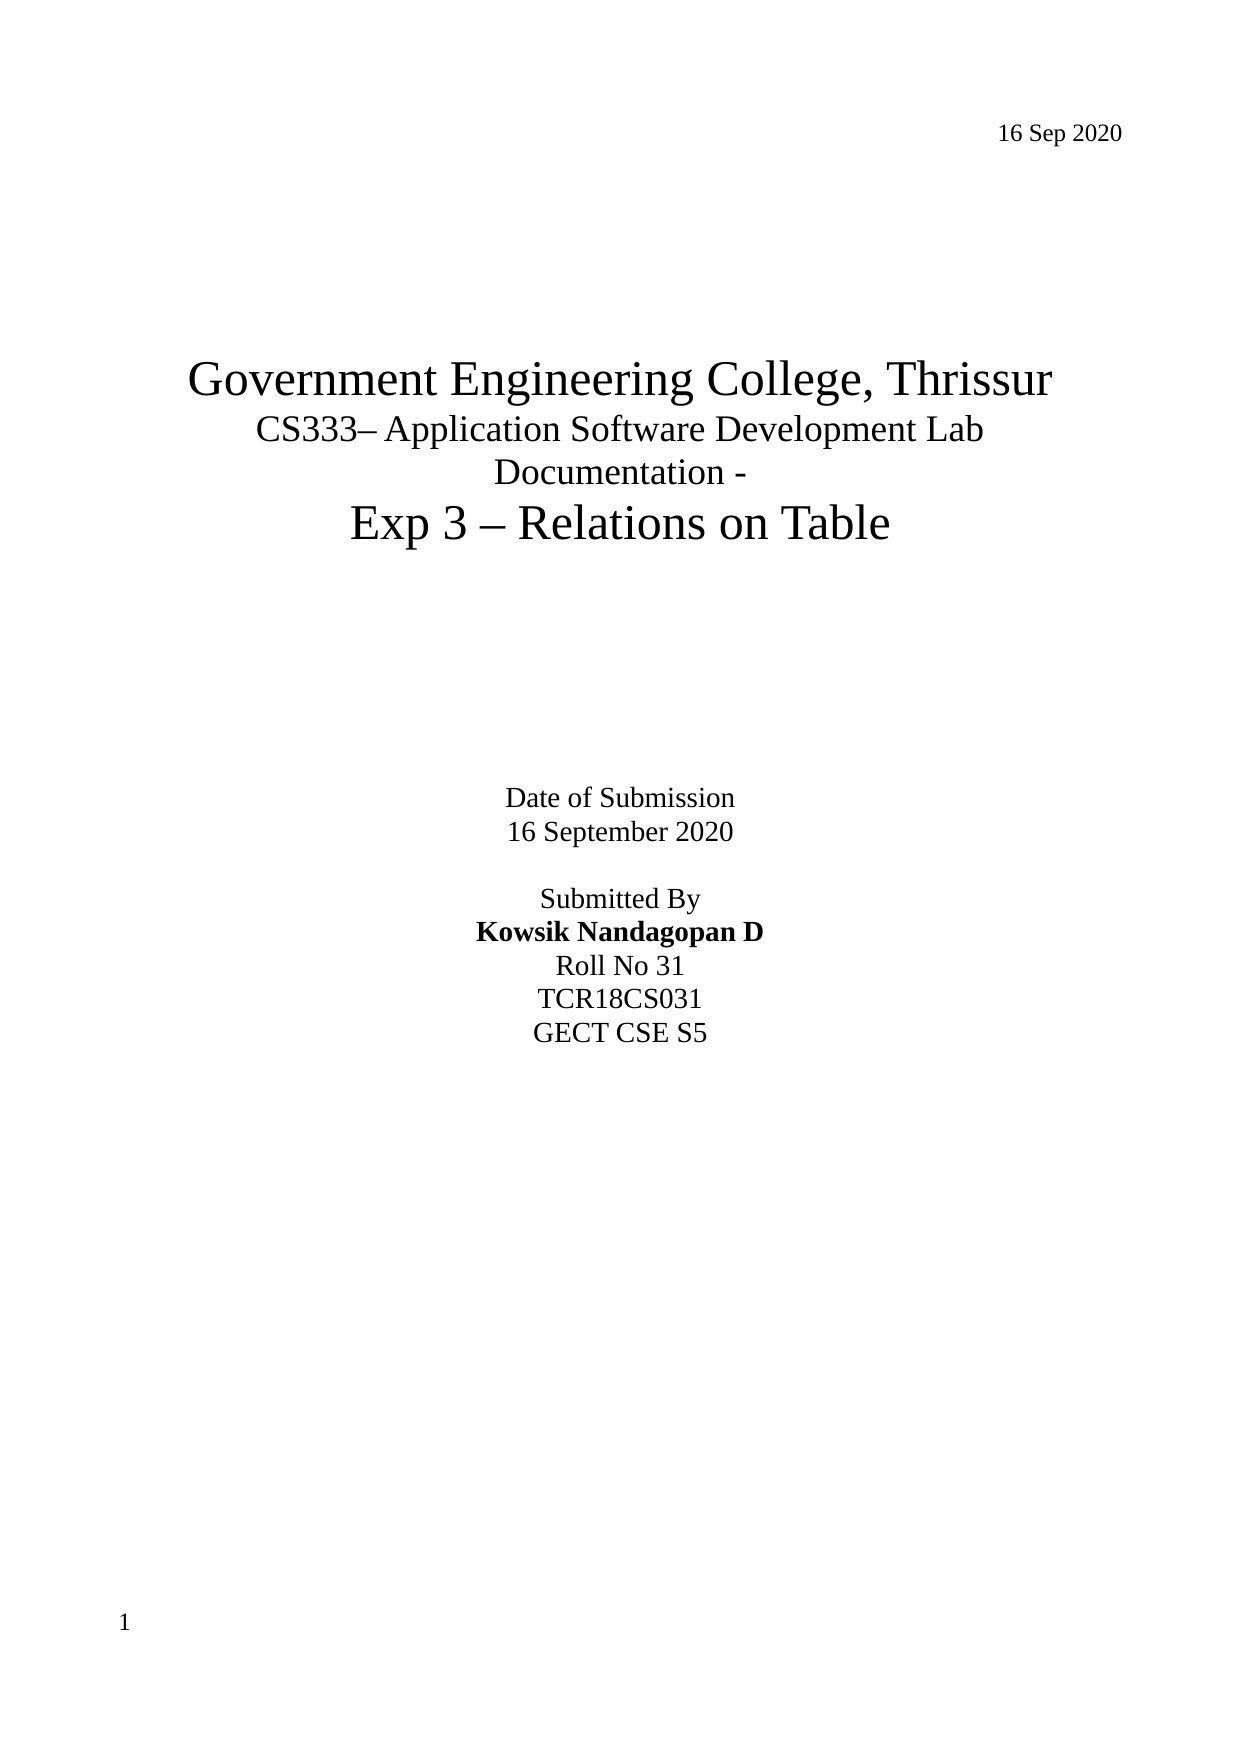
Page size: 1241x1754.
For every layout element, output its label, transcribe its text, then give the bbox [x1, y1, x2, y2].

text Documentation - [118, 449, 1122, 493]
text Exp 3 – Relations on Table [118, 493, 1122, 550]
text Submitted By [118, 881, 1122, 914]
text CS333– Application Software Development Lab [118, 406, 1122, 449]
text Date of Submission [118, 780, 1122, 814]
text GECT CSE S5 [118, 1015, 1122, 1048]
text 16 September 2020 [118, 814, 1122, 847]
text TCR18CS031 [118, 981, 1122, 1015]
text Kowsik Nandagopan D [118, 914, 1122, 948]
text Roll No 31 [118, 948, 1122, 981]
text Government Engineering College, Thrissur [118, 349, 1122, 406]
